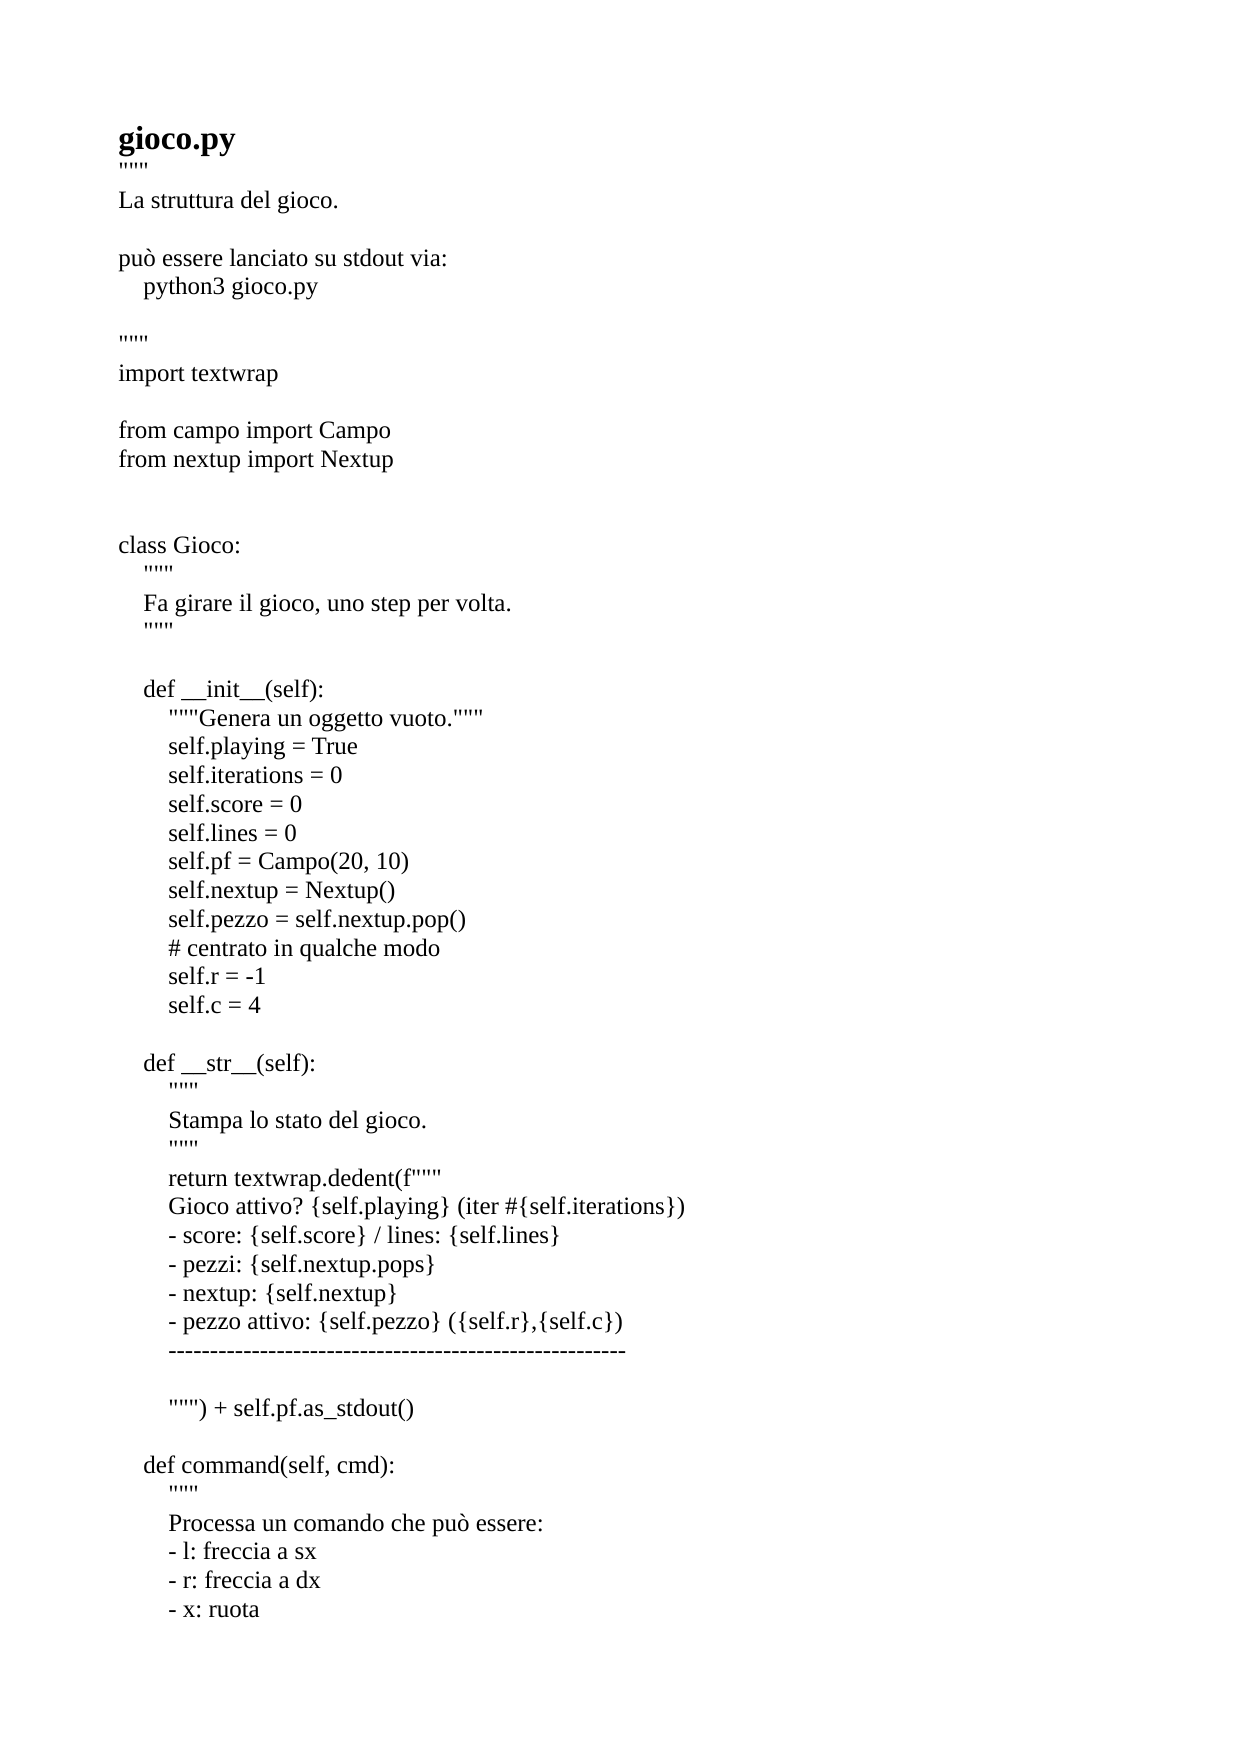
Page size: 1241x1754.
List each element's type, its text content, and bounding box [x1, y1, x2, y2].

text self.iterations = 0 [118, 760, 1122, 789]
text """ [118, 559, 1122, 588]
text gioco.py [118, 118, 1122, 156]
text # centrato in qualche modo [118, 933, 1122, 961]
text import textwrap [118, 358, 1122, 386]
text """ [118, 156, 1122, 185]
text """) + self.pf.as_stdout() [118, 1393, 1122, 1421]
text """ [118, 329, 1122, 358]
text - x: ruota [118, 1594, 1122, 1623]
text return textwrap.dedent(f""" [118, 1163, 1122, 1191]
text python3 gioco.py [118, 271, 1122, 300]
text - l: freccia a sx [118, 1536, 1122, 1565]
text - pezzo attivo: {self.pezzo} ({self.r},{self.c}) [118, 1306, 1122, 1335]
text """ [118, 1076, 1122, 1105]
text - r: freccia a dx [118, 1565, 1122, 1594]
text - score: {self.score} / lines: {self.lines} [118, 1220, 1122, 1249]
text self.playing = True [118, 731, 1122, 760]
text def __init__(self): [118, 674, 1122, 703]
text self.pezzo = self.nextup.pop() [118, 904, 1122, 933]
text self.pf = Campo(20, 10) [118, 846, 1122, 875]
text - pezzi: {self.nextup.pops} [118, 1249, 1122, 1278]
text La struttura del gioco. [118, 185, 1122, 214]
text class Gioco: [118, 530, 1122, 559]
text from nextup import Nextup [118, 444, 1122, 473]
text self.c = 4 [118, 990, 1122, 1019]
text può essere lanciato su stdout via: [118, 243, 1122, 271]
text def __str__(self): [118, 1048, 1122, 1076]
text self.r = -1 [118, 961, 1122, 990]
text """Genera un oggetto vuoto.""" [118, 703, 1122, 731]
text Fa girare il gioco, uno step per volta. [118, 588, 1122, 616]
text """ [118, 1479, 1122, 1508]
text self.lines = 0 [118, 818, 1122, 846]
text from campo import Campo [118, 415, 1122, 444]
text self.nextup = Nextup() [118, 875, 1122, 904]
text Gioco attivo? {self.playing} (iter #{self.iterations}) [118, 1191, 1122, 1220]
text """ [118, 616, 1122, 645]
text """ [118, 1134, 1122, 1163]
text - nextup: {self.nextup} [118, 1278, 1122, 1306]
text Stampa lo stato del gioco. [118, 1105, 1122, 1134]
text ------------------------------------------------------- [118, 1335, 1122, 1364]
text self.score = 0 [118, 789, 1122, 818]
text Processa un comando che può essere: [118, 1508, 1122, 1536]
text def command(self, cmd): [118, 1450, 1122, 1479]
